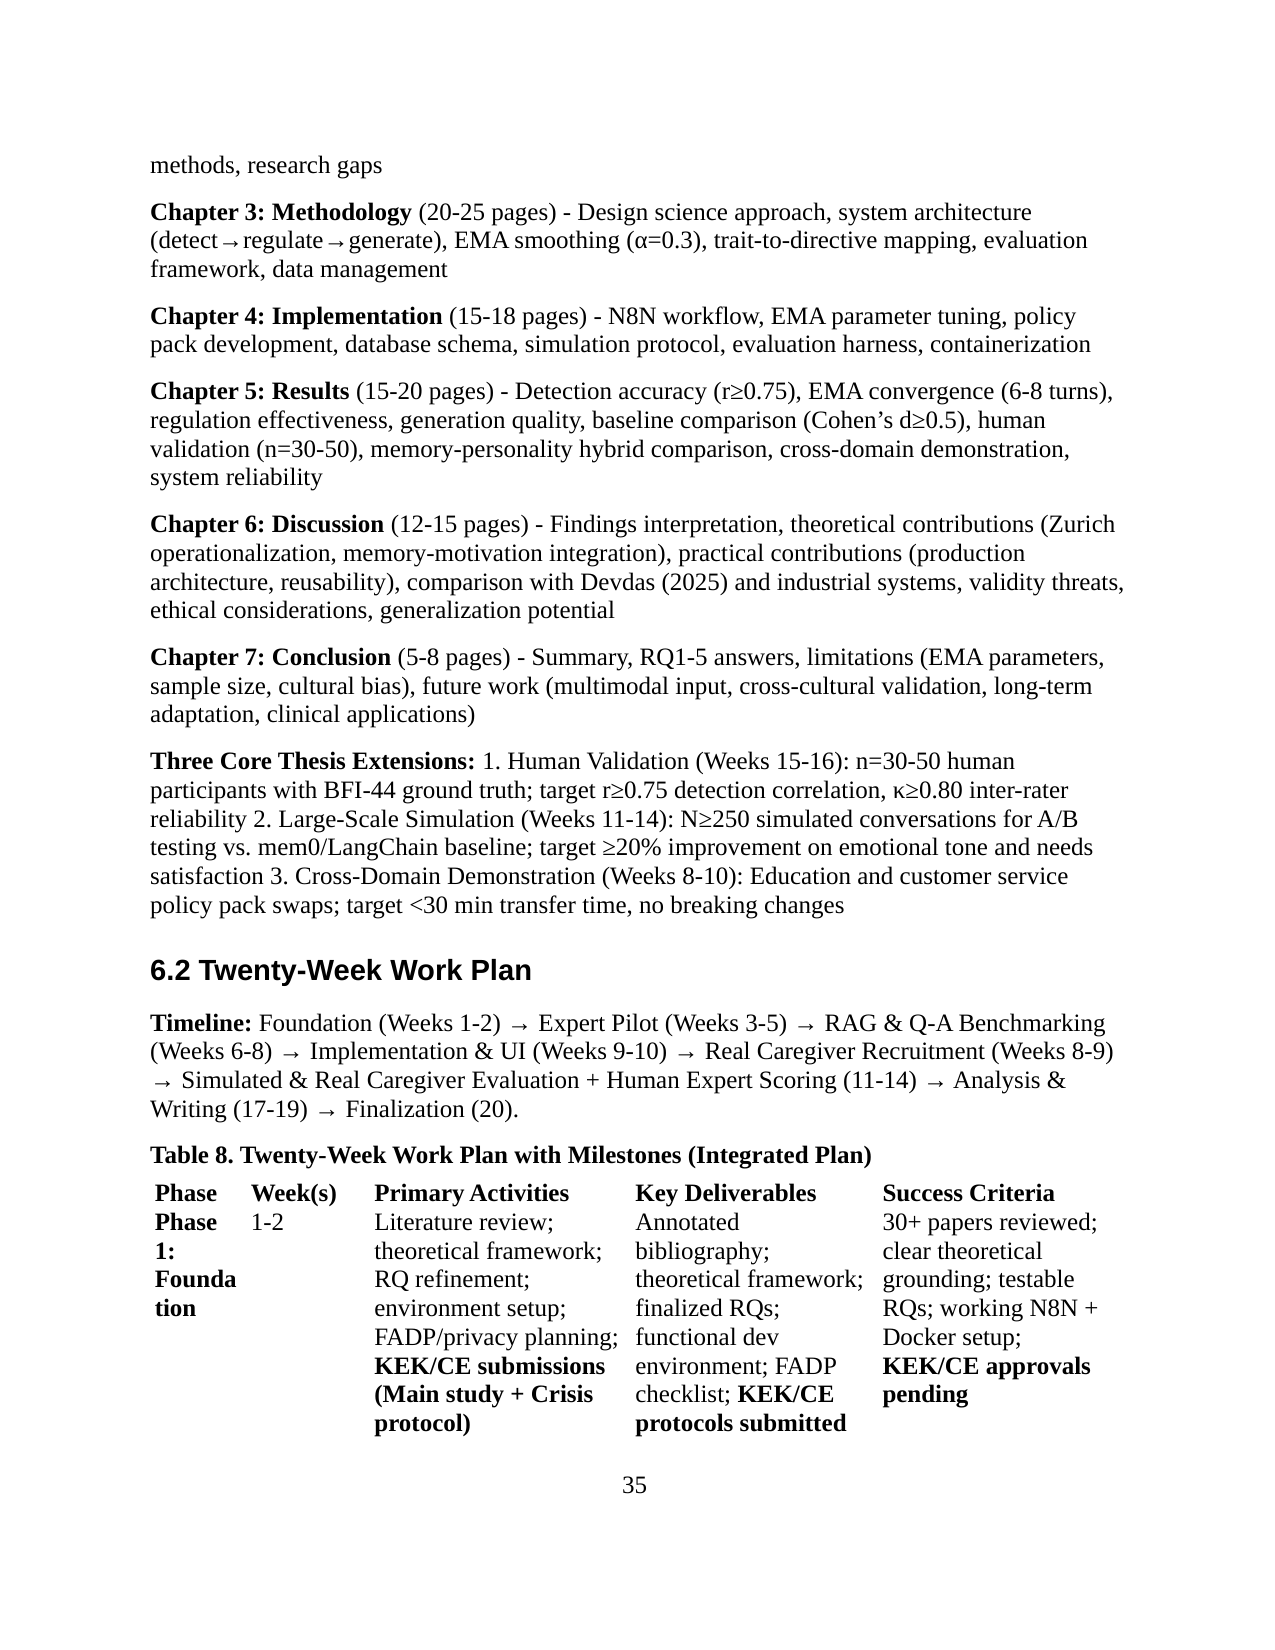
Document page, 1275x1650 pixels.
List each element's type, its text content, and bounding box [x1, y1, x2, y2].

text Chapter 5: Results (15-20 pages) - Detection accuracy (r≥0.75), EMA convergence (6-8 turns), regulation effectiveness, generation quality, baseline comparison (Cohen’s d≥0.5), human validation (n=30-50), memory-personality hybrid comparison, cross-domain demonstration, system reliability [150, 376, 1125, 491]
table_cell Literature review; theoretical framework; RQ refinement; environment setup; FADP/privacy planning; KEK/CE submissions (Main study + Crisis protocol) [370, 1207, 631, 1437]
subtitle 6.2 Twenty-Week Work Plan [150, 953, 1125, 986]
text Chapter 3: Methodology (20-25 pages) - Design science approach, system architecture (detect→regulate→generate), EMA smoothing (α=0.3), trait-to-directive mapping, evaluation framework, data management [150, 197, 1125, 283]
text Chapter 4: Implementation (15-18 pages) - N8N workflow, EMA parameter tuning, policy pack development, database schema, simulation protocol, evaluation harness, containerization [150, 301, 1125, 358]
text Chapter 6: Discussion (12-15 pages) - Findings interpretation, theoretical contributions (Zurich operationalization, memory-motivation integration), practical contributions (production architecture, reusability), comparison with Devdas (2025) and industrial systems, validity threats, ethical considerations, generalization potential [150, 509, 1125, 624]
table_cell Phase 1: Foundation [150, 1207, 246, 1437]
table_header Primary Activities [370, 1178, 631, 1207]
table_header Week(s) [246, 1178, 370, 1207]
table_header Success Criteria [878, 1178, 1125, 1207]
table_cell 30+ papers reviewed; clear theoretical grounding; testable RQs; working N8N + Docker setup; KEK/CE approvals pending [878, 1207, 1125, 1437]
table_cell Annotated bibliography; theoretical framework; finalized RQs; functional dev environment; FADP checklist; KEK/CE protocols submitted [631, 1207, 878, 1437]
text Chapter 7: Conclusion (5-8 pages) - Summary, RQ1-5 answers, limitations (EMA parameters, sample size, cultural bias), future work (multimodal input, cross-cultural validation, long-term adaptation, clinical applications) [150, 642, 1125, 728]
table_cell 1-2 [246, 1207, 370, 1437]
text Timeline: Foundation (Weeks 1-2) → Expert Pilot (Weeks 3-5) → RAG & Q-A Benchmarking (Weeks 6-8) → Implementation & UI (Weeks 9-10) → Real Caregiver Recruitment (Weeks 8-9) → Simulated & Real Caregiver Evaluation + Human Expert Scoring (11-14) → Analysis & Writing (17-19) → Finalization (20). [150, 1008, 1125, 1123]
text methods, research gaps [150, 150, 1125, 179]
table_header Phase [150, 1178, 246, 1207]
text Three Core Thesis Extensions: 1. Human Validation (Weeks 15-16): n=30-50 human participants with BFI-44 ground truth; target r≥0.75 detection correlation, κ≥0.80 inter-rater reliability 2. Large-Scale Simulation (Weeks 11-14): N≥250 simulated conversations for A/B testing vs. mem0/LangChain baseline; target ≥20% improvement on emotional tone and needs satisfaction 3. Cross-Domain Demonstration (Weeks 8-10): Education and customer service policy pack swaps; target <30 min transfer time, no breaking changes [150, 746, 1125, 919]
text Table 8. Twenty-Week Work Plan with Milestones (Integrated Plan) [150, 1141, 1125, 1169]
table_header Key Deliverables [631, 1178, 878, 1207]
